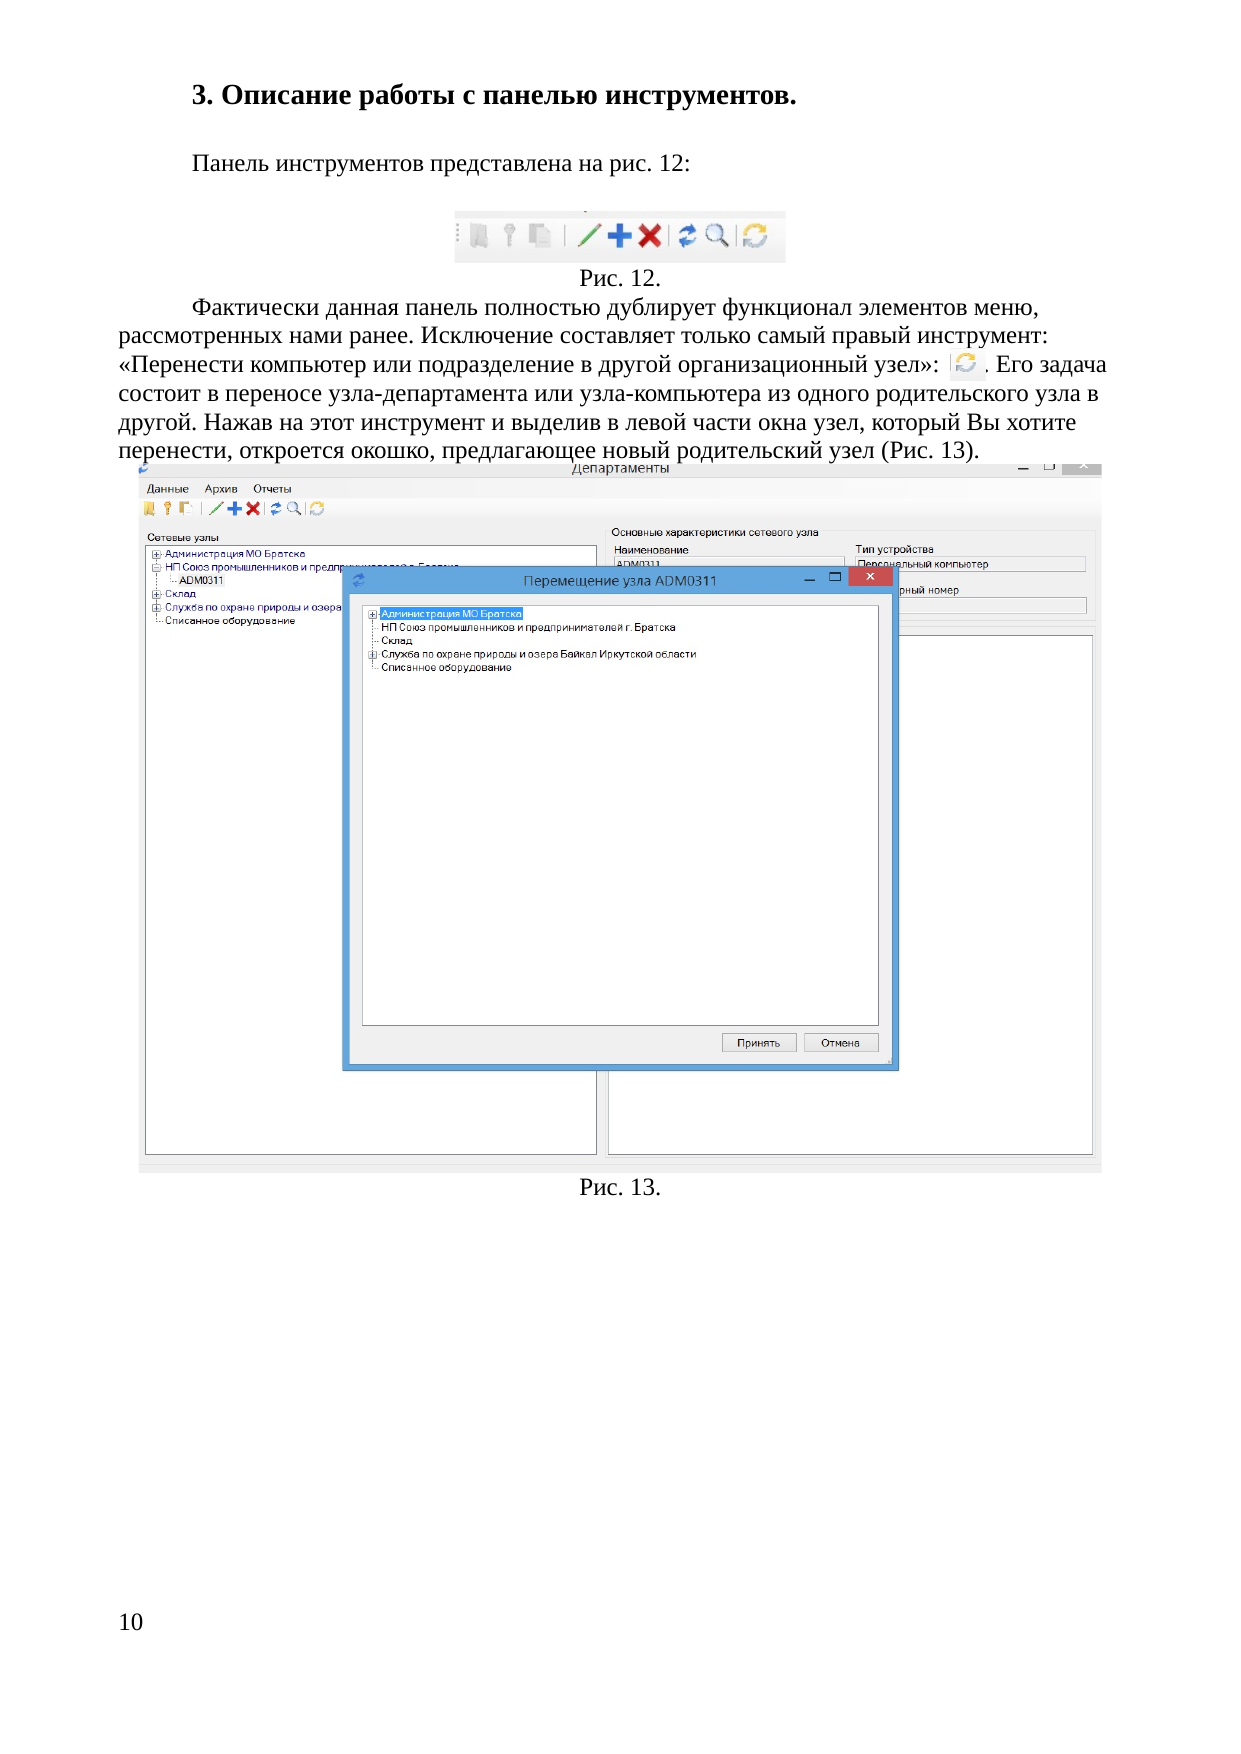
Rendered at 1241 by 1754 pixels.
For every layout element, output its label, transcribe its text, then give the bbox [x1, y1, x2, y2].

picture [138, 464, 1102, 1173]
text 3. Описание работы с панелью инструментов. [118, 77, 1122, 111]
text Панель инструментов представлена на рис. 12: [118, 144, 1122, 178]
text Рис. 12. [118, 212, 1122, 292]
picture [454, 211, 786, 263]
text Рис. 13. [118, 464, 1122, 1201]
text Фактически данная панель полностью дублирует функционал элементов меню, рассмотренных нами ранее. Исключение составляет только самый правый инструмент: [118, 292, 1122, 349]
picture [950, 348, 986, 381]
text «Перенести компьютер или подразделение в другой организационный узел»: . Его задача состоит в переносе узла-департамента или узла-компьютера из одного родительского узла в другой. Нажав на этот инструмент и выделив в левой части окна узел, который Вы хотите перенести, откроется окошко, предлагающее новый родительский узел (Рис. 13). [118, 349, 1122, 464]
